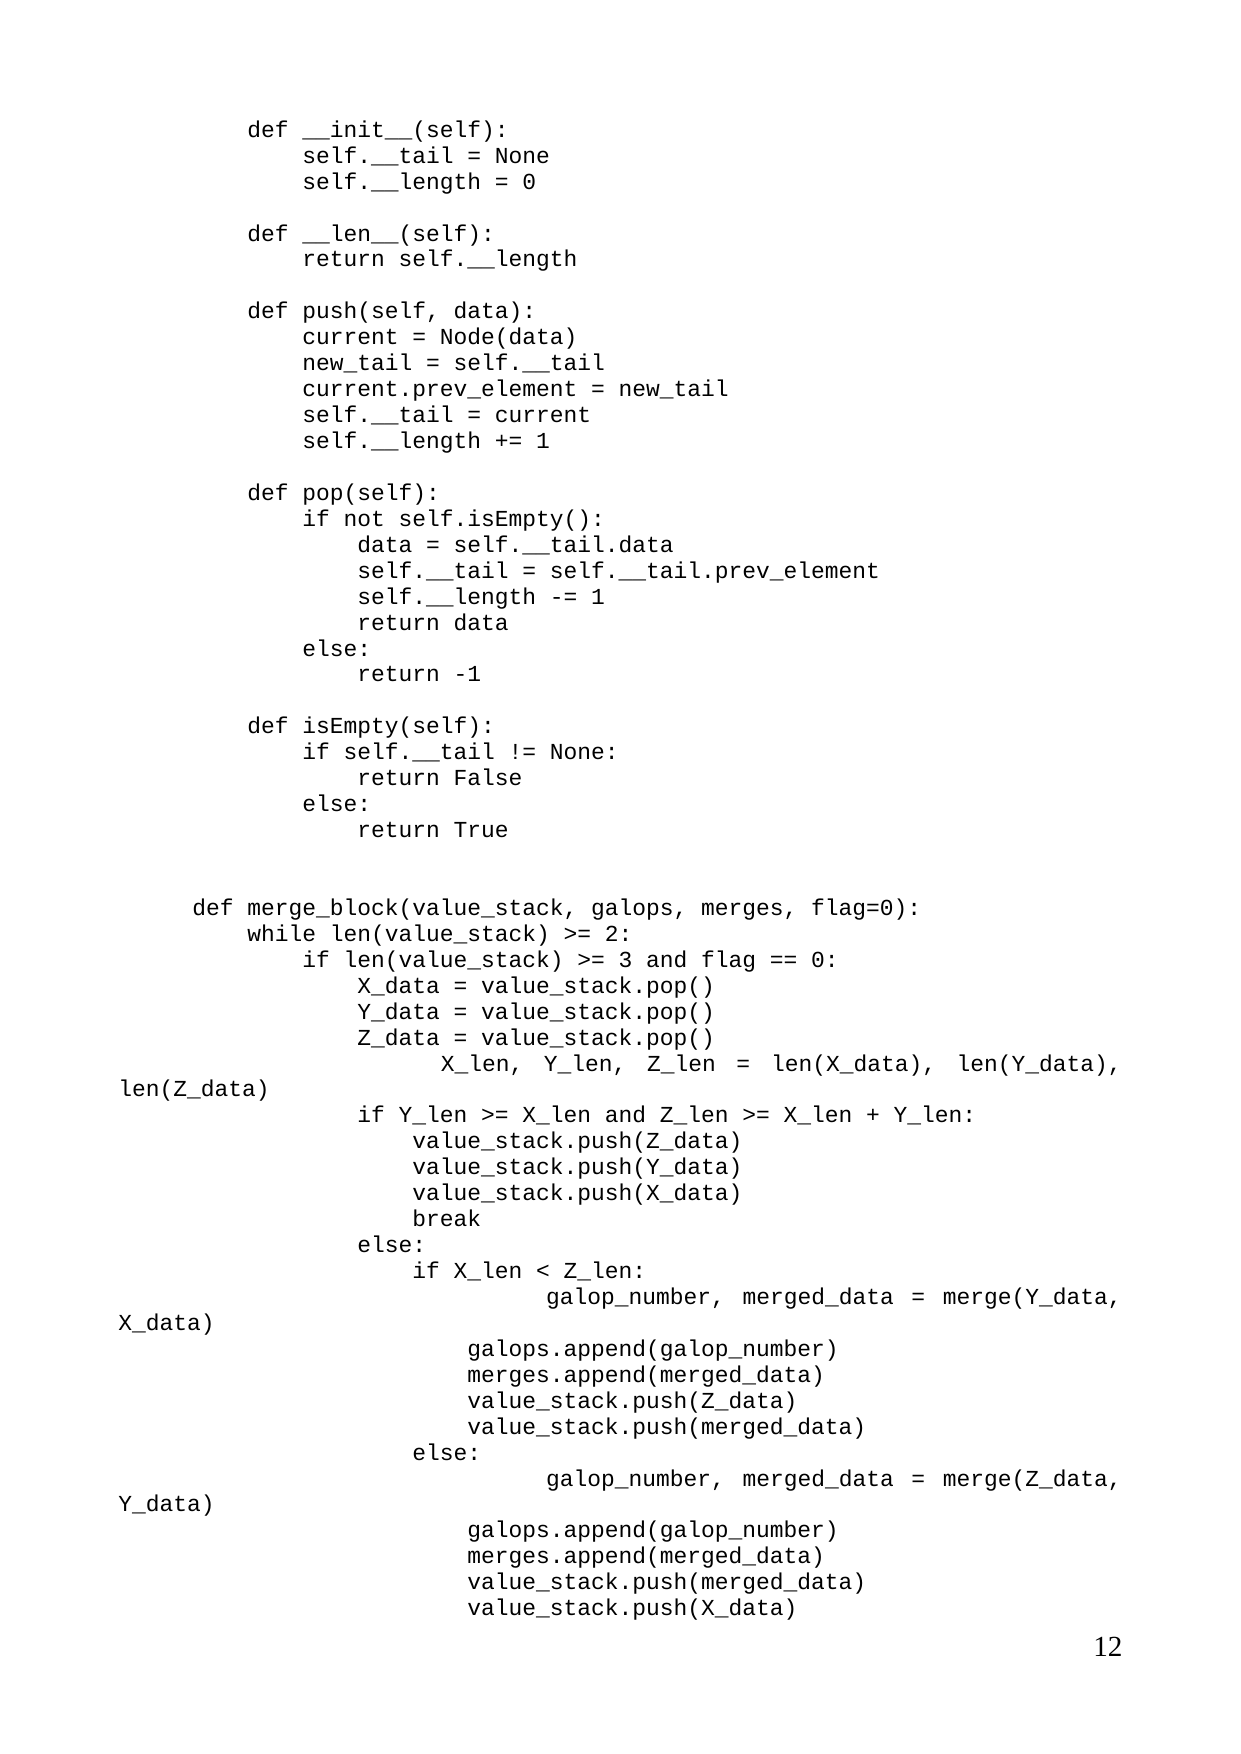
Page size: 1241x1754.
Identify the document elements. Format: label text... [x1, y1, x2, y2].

text return True [118, 818, 1122, 844]
text Y_data = value_stack.pop() [118, 1000, 1122, 1026]
text self.__length -= 1 [118, 585, 1122, 611]
text else: [118, 637, 1122, 663]
text self.__tail = self.__tail.prev_element [118, 559, 1122, 585]
text data = self.__tail.data [118, 533, 1122, 559]
text value_stack.push(Y_data) [118, 1156, 1122, 1182]
text def merge_block(value_stack, galops, merges, flag=0): [118, 896, 1122, 922]
text return False [118, 767, 1122, 792]
text def isEmpty(self): [118, 715, 1122, 741]
text while len(value_stack) >= 2: [118, 922, 1122, 948]
text value_stack.push(Z_data) [118, 1389, 1122, 1415]
text if not self.isEmpty(): [118, 507, 1122, 533]
text else: [118, 1233, 1122, 1259]
text def __init__(self): [118, 118, 1122, 144]
text else: [118, 1441, 1122, 1467]
text value_stack.push(X_data) [118, 1597, 1122, 1622]
text merges.append(merged_data) [118, 1363, 1122, 1389]
text galop_number, merged_data = merge(Y_data, X_data) [118, 1285, 1122, 1337]
text def pop(self): [118, 481, 1122, 507]
text self.__length = 0 [118, 170, 1122, 196]
text current.prev_element = new_tail [118, 377, 1122, 403]
text return data [118, 611, 1122, 637]
text if self.__tail != None: [118, 741, 1122, 767]
text break [118, 1207, 1122, 1233]
text return self.__length [118, 248, 1122, 274]
text def __len__(self): [118, 222, 1122, 248]
text Z_data = value_stack.pop() [118, 1026, 1122, 1052]
text galops.append(galop_number) [118, 1519, 1122, 1545]
text else: [118, 792, 1122, 818]
text if X_len < Z_len: [118, 1259, 1122, 1285]
text current = Node(data) [118, 326, 1122, 352]
text value_stack.push(X_data) [118, 1182, 1122, 1207]
text merges.append(merged_data) [118, 1545, 1122, 1571]
text if len(value_stack) >= 3 and flag == 0: [118, 948, 1122, 974]
text galops.append(galop_number) [118, 1337, 1122, 1363]
text new_tail = self.__tail [118, 352, 1122, 377]
text self.__tail = None [118, 144, 1122, 170]
text self.__length += 1 [118, 429, 1122, 455]
text if Y_len >= X_len and Z_len >= X_len + Y_len: [118, 1104, 1122, 1130]
text value_stack.push(Z_data) [118, 1130, 1122, 1156]
text X_data = value_stack.pop() [118, 974, 1122, 1000]
text value_stack.push(merged_data) [118, 1415, 1122, 1441]
text return -1 [118, 663, 1122, 689]
text def push(self, data): [118, 300, 1122, 326]
text galop_number, merged_data = merge(Z_data, Y_data) [118, 1467, 1122, 1519]
text value_stack.push(merged_data) [118, 1571, 1122, 1597]
text self.__tail = current [118, 403, 1122, 429]
text X_len, Y_len, Z_len = len(X_data), len(Y_data), len(Z_data) [118, 1052, 1122, 1104]
